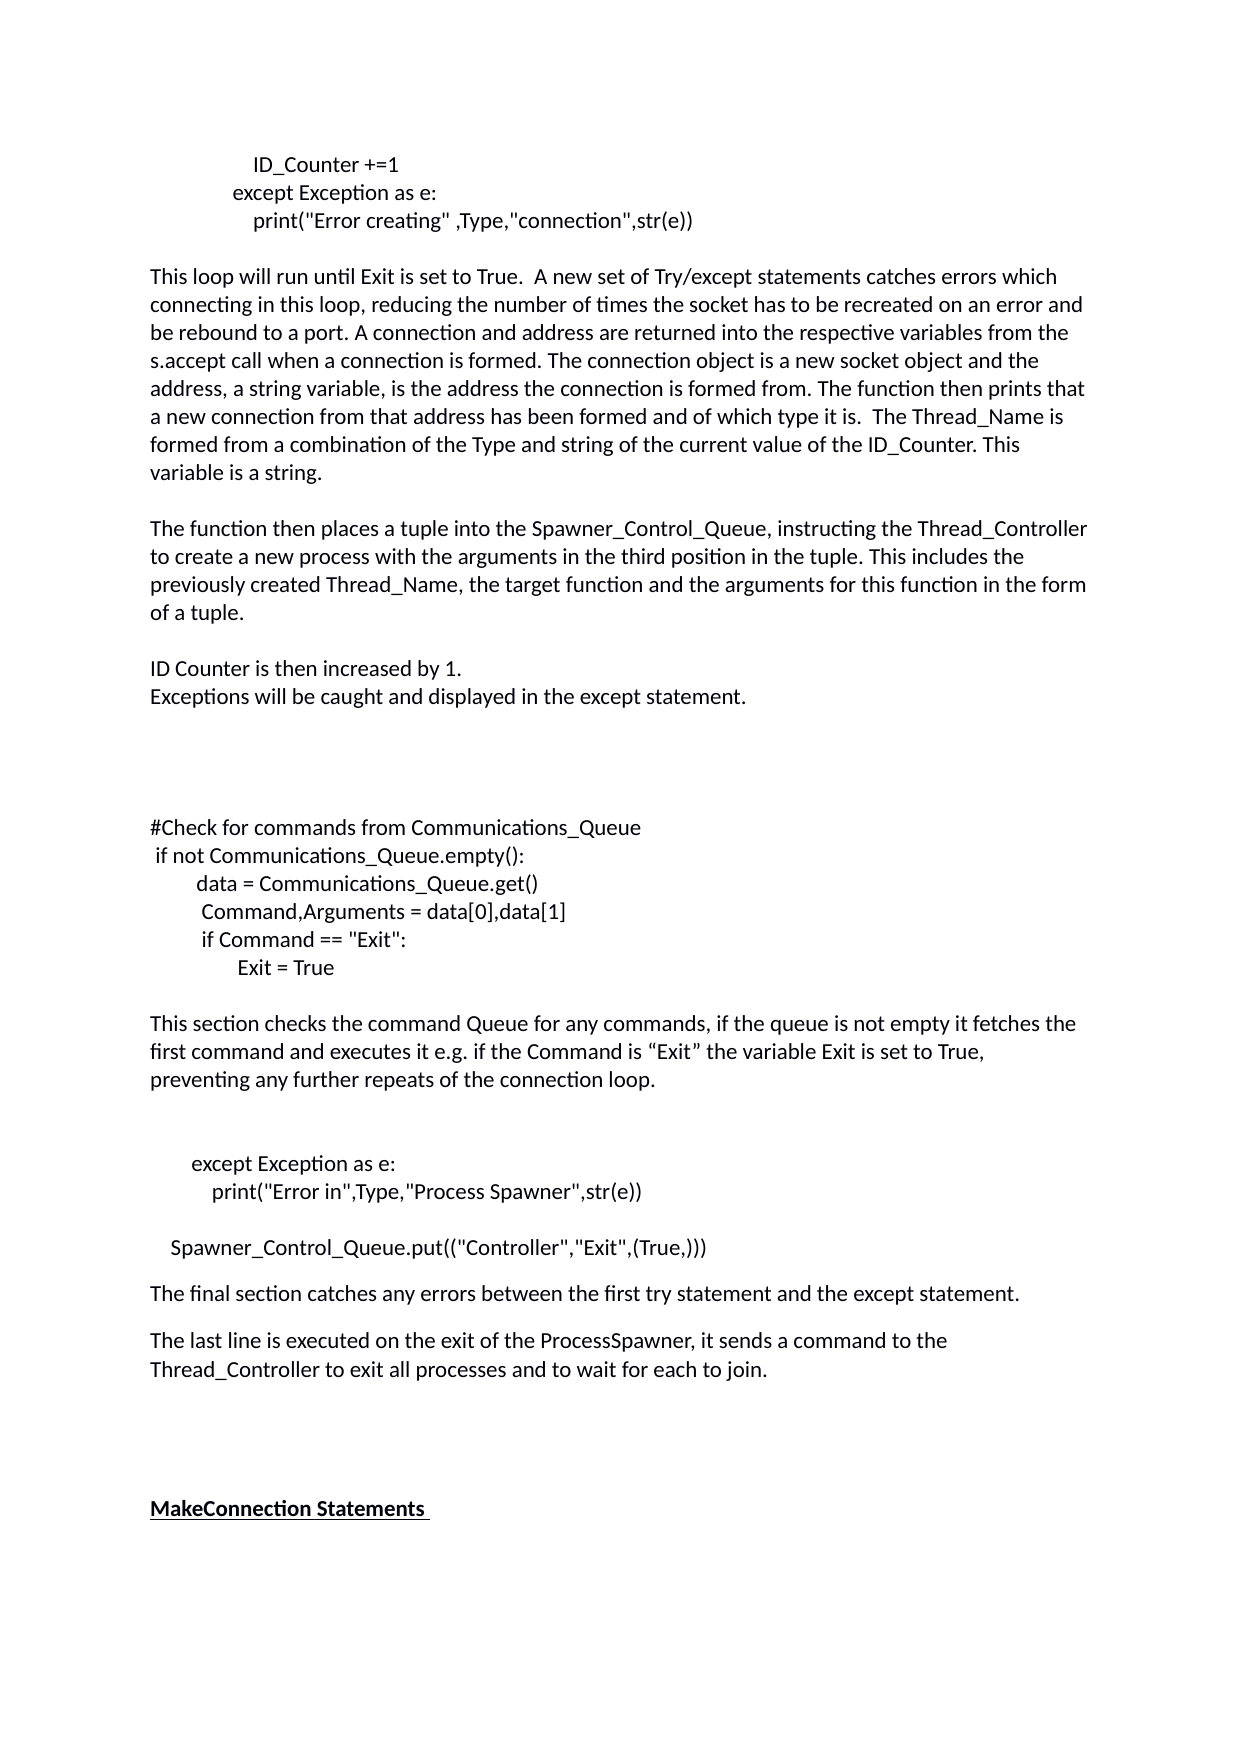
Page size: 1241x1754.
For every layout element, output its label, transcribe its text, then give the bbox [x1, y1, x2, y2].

text Spawner_Control_Queue.put(("Controller","Exit",(True,))) [150, 1233, 1090, 1261]
text This loop will run until Exit is set to True. A new set of Try/except statements catches errors which connecting in this loop, reducing the number of times the socket has to be recreated on an error and be rebound to a port. A connection and address are returned into the respective variables from the s.accept call when a connection is formed. The connection object is a new socket object and the address, a string variable, is the address the connection is formed from. The function then prints that a new connection from that address has been formed and of which type it is. The Thread_Name is formed from a combination of the Type and string of the current value of the ID_Counter. This variable is a string. [150, 262, 1090, 486]
text print("Error creating" ,Type,"connection",str(e)) [150, 206, 1090, 234]
text The function then places a tuple into the Spawner_Control_Queue, instructing the Thread_Controller to create a new process with the arguments in the third position in the tuple. This includes the previously created Thread_Name, the target function and the arguments for this function in the form of a tuple. [150, 514, 1090, 626]
text except Exception as e: [150, 1149, 1090, 1177]
text if Command == "Exit": [150, 925, 1090, 953]
text Exit = True [150, 953, 1090, 981]
text The final section catches any errors between the first try statement and the except statement. [150, 1279, 1090, 1307]
text This section checks the command Queue for any commands, if the queue is not empty it fetches the first command and executes it e.g. if the Command is “Exit” the variable Exit is set to True, preventing any further repeats of the connection loop. [150, 1009, 1090, 1093]
text #Check for commands from Communications_Queue [150, 813, 1090, 841]
text if not Communications_Queue.empty(): [150, 841, 1090, 869]
text print("Error in",Type,"Process Spawner",str(e)) [150, 1177, 1090, 1205]
text ID Counter is then increased by 1. [150, 654, 1090, 682]
text Exceptions will be caught and displayed in the except statement. [150, 682, 1090, 710]
text data = Communications_Queue.get() [150, 869, 1090, 897]
text MakeConnection Statements [150, 1494, 1090, 1523]
text Command,Arguments = data[0],data[1] [150, 897, 1090, 925]
text except Exception as e: [150, 178, 1090, 206]
text ID_Counter +=1 [150, 150, 1090, 178]
text The last line is executed on the exit of the ProcessSpawner, it sends a command to the Thread_Controller to exit all processes and to wait for each to join. [150, 1326, 1090, 1383]
